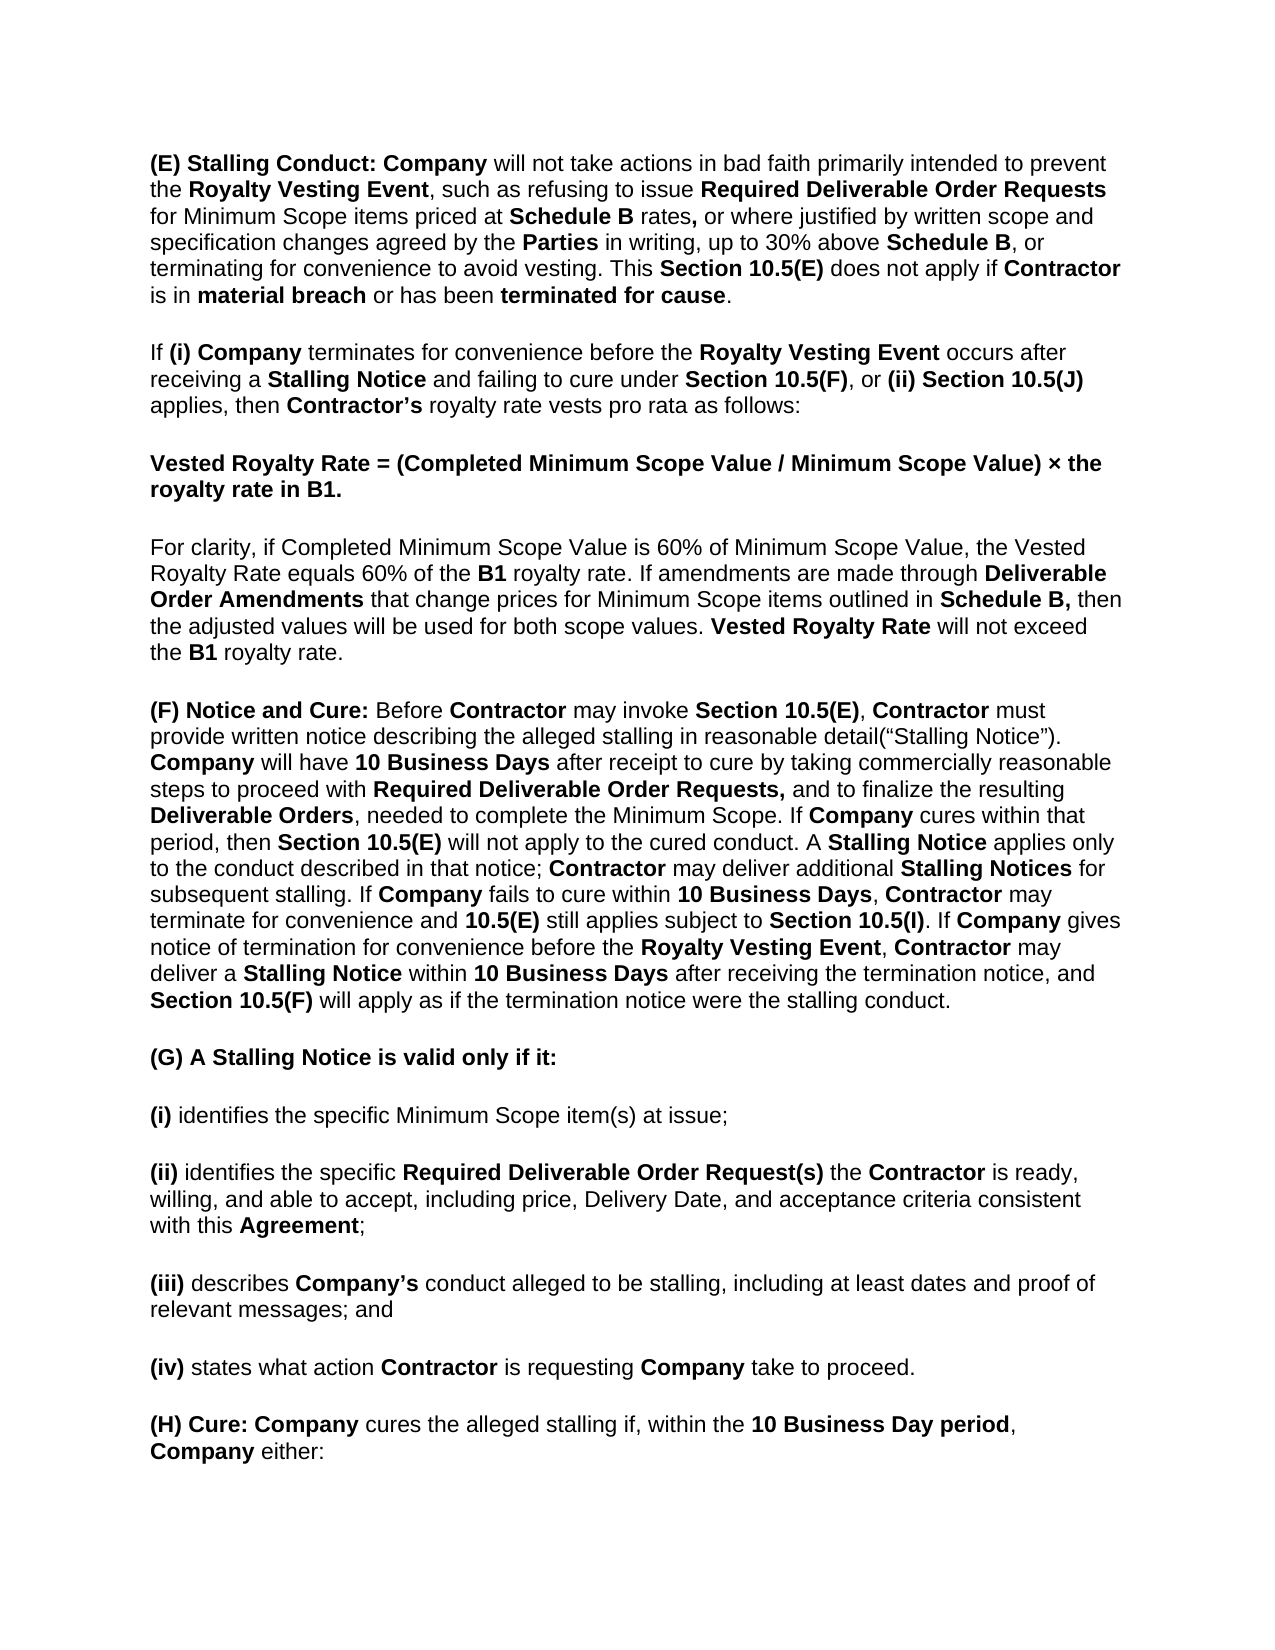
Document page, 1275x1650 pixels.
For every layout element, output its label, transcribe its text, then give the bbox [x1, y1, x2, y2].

text (iv) states what action Contractor is requesting Company take to proceed. [150, 1354, 1125, 1380]
text (i) identifies the specific Minimum Scope item(s) at issue; [150, 1102, 1125, 1128]
text (E) Stalling Conduct: Company will not take actions in bad faith primarily intended to prevent the Royalty Vesting Event, such as refusing to issue Required Deliverable Order Requests for Minimum Scope items priced at Schedule B rates, or where justified by written scope and specification changes agreed by the Parties in writing, up to 30% above Schedule B, or terminating for convenience to avoid vesting. This Section 10.5(E) does not apply if Contractor is in material breach or has been terminated for cause. [150, 150, 1125, 308]
text For clarity, if Completed Minimum Scope Value is 60% of Minimum Scope Value, the Vested Royalty Rate equals 60% of the B1 royalty rate. If amendments are made through Deliverable Order Amendments that change prices for Minimum Scope items outlined in Schedule B, then the adjusted values will be used for both scope values. Vested Royalty Rate will not exceed the B1 royalty rate. [150, 534, 1125, 665]
text (G) A Stalling Notice is valid only if it: [150, 1044, 1125, 1071]
text If (i) Company terminates for convenience before the Royalty Vesting Event occurs after receiving a Stalling Notice and failing to cure under Section 10.5(F), or (ii) Section 10.5(J) applies, then Contractor’s royalty rate vests pro rata as follows: [150, 339, 1125, 418]
text (F) Notice and Cure: Before Contractor may invoke Section 10.5(E), Contractor must provide written notice describing the alleged stalling in reasonable detail(“Stalling Notice”). Company will have 10 Business Days after receipt to cure by taking commercially reasonable steps to proceed with Required Deliverable Order Requests, and to finalize the resulting Deliverable Orders, needed to complete the Minimum Scope. If Company cures within that period, then Section 10.5(E) will not apply to the cured conduct. A Stalling Notice applies only to the conduct described in that notice; Contractor may deliver additional Stalling Notices for subsequent stalling. If Company fails to cure within 10 Business Days, Contractor may terminate for convenience and 10.5(E) still applies subject to Section 10.5(I). If Company gives notice of termination for convenience before the Royalty Vesting Event, Contractor may deliver a Stalling Notice within 10 Business Days after receiving the termination notice, and Section 10.5(F) will apply as if the termination notice were the stalling conduct. [150, 697, 1125, 1013]
text Vested Royalty Rate = (Completed Minimum Scope Value / Minimum Scope Value) × the royalty rate in B1. [150, 450, 1125, 502]
text (ii) identifies the specific Required Deliverable Order Request(s) the Contractor is ready, willing, and able to accept, including price, Delivery Date, and acceptance criteria consistent with this Agreement; [150, 1159, 1125, 1238]
text (H) Cure: Company cures the alleged stalling if, within the 10 Business Day period, Company either: [150, 1411, 1125, 1464]
text (iii) describes Company’s conduct alleged to be stalling, including at least dates and proof of relevant messages; and [150, 1270, 1125, 1322]
